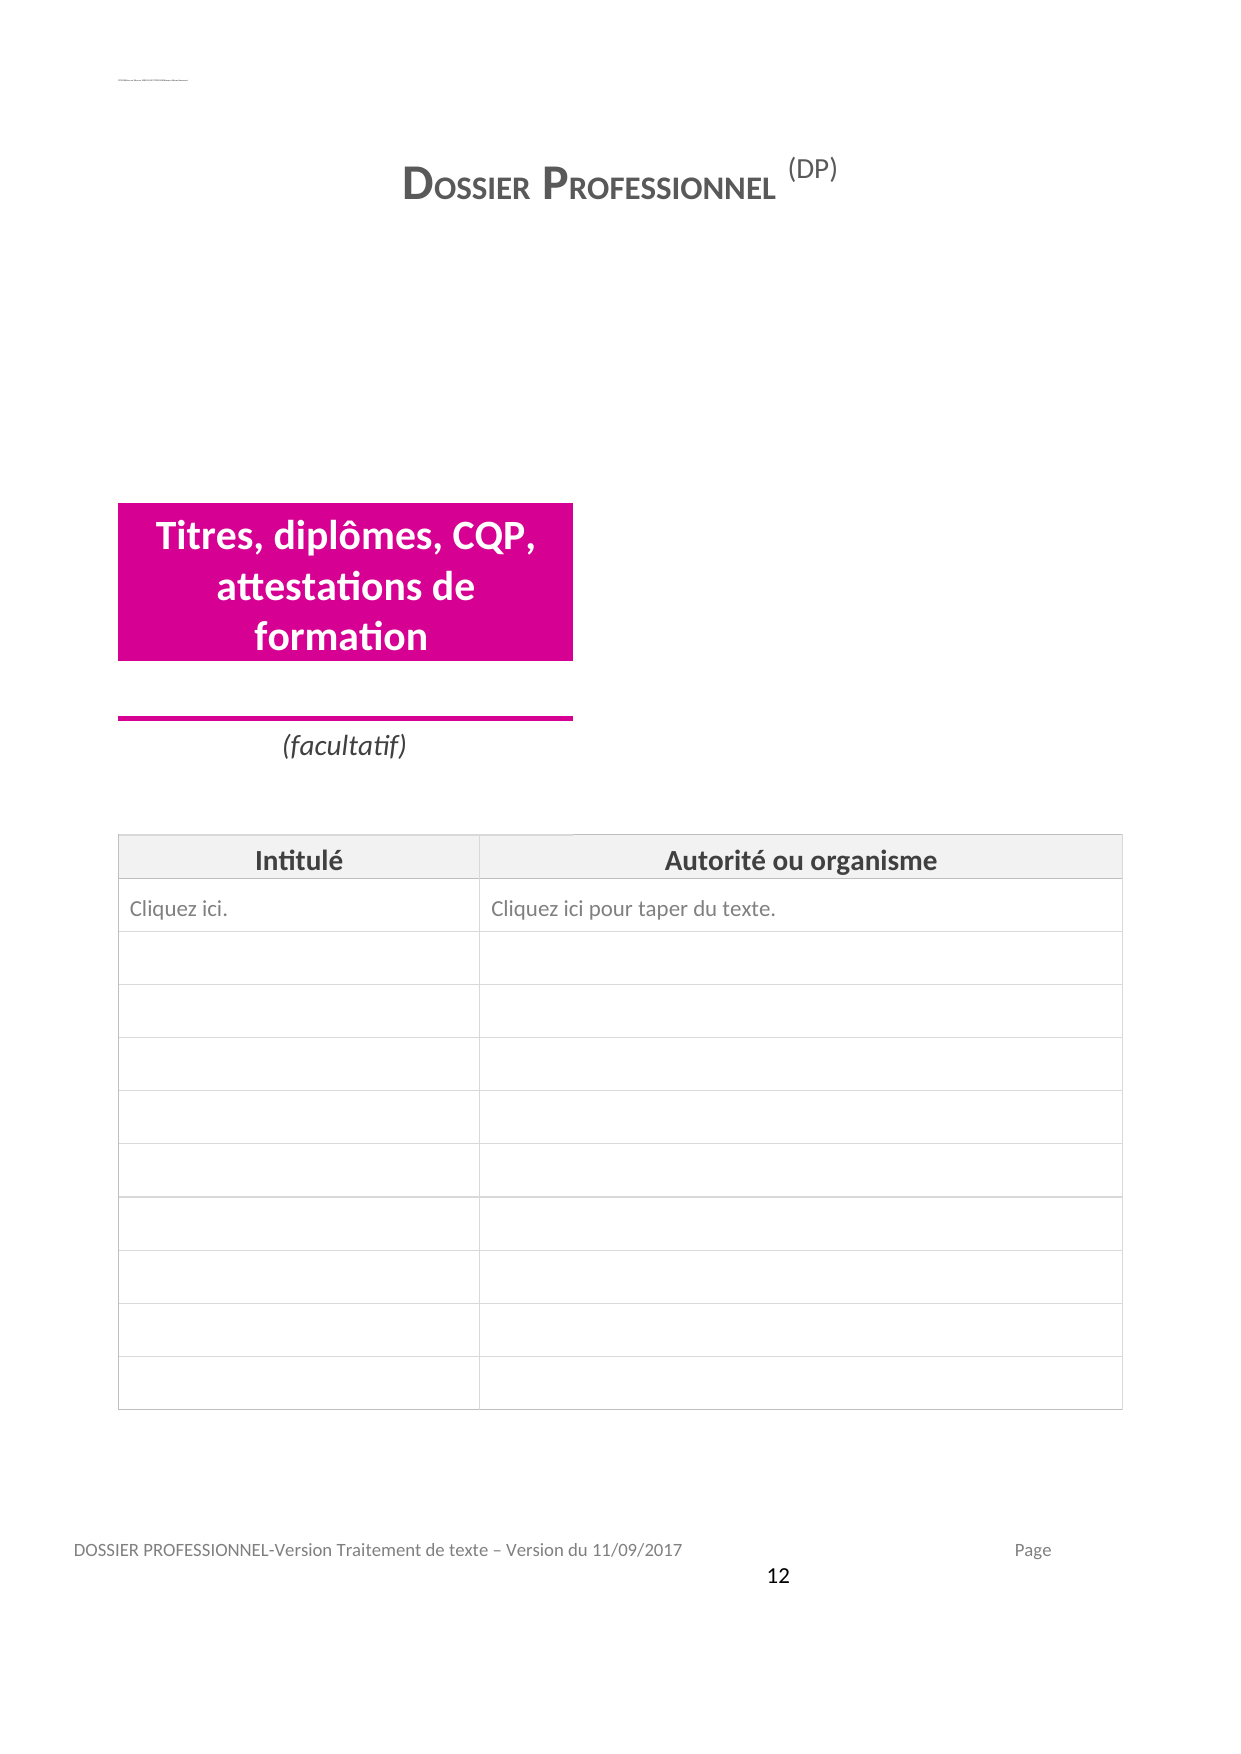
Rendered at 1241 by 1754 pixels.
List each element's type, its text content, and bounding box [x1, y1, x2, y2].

table_cell [480, 1198, 1122, 1249]
table_cell (facultatif) [118, 721, 573, 834]
table_header [573, 503, 1122, 661]
table_cell Autorité ou organisme [480, 835, 1122, 878]
table_cell Intitulé [119, 836, 479, 878]
table_cell [119, 1251, 479, 1303]
table_cell [119, 1357, 479, 1409]
table_cell [573, 716, 1122, 834]
table_cell [119, 1038, 479, 1090]
table_cell [119, 932, 479, 984]
table_cell [119, 985, 479, 1037]
table_cell Cliquez ici. [119, 879, 479, 931]
table_cell [480, 1304, 1122, 1356]
table_cell [480, 1038, 1122, 1090]
table_cell [480, 932, 1122, 984]
table_header Titres, diplômes, CQP, attestations de formation [118, 503, 573, 661]
table_cell [480, 1144, 1122, 1196]
table_cell [480, 1091, 1122, 1143]
table_cell [480, 1357, 1122, 1409]
table_cell Cliquez ici pour taper du texte. [480, 879, 1122, 931]
table_cell [118, 661, 573, 716]
table_cell [480, 985, 1122, 1037]
table_cell [119, 1144, 479, 1196]
table_cell [573, 661, 1122, 716]
table_cell [119, 1304, 479, 1356]
table_cell [119, 1198, 479, 1249]
table_cell [119, 1091, 479, 1143]
table_cell [480, 1251, 1122, 1303]
